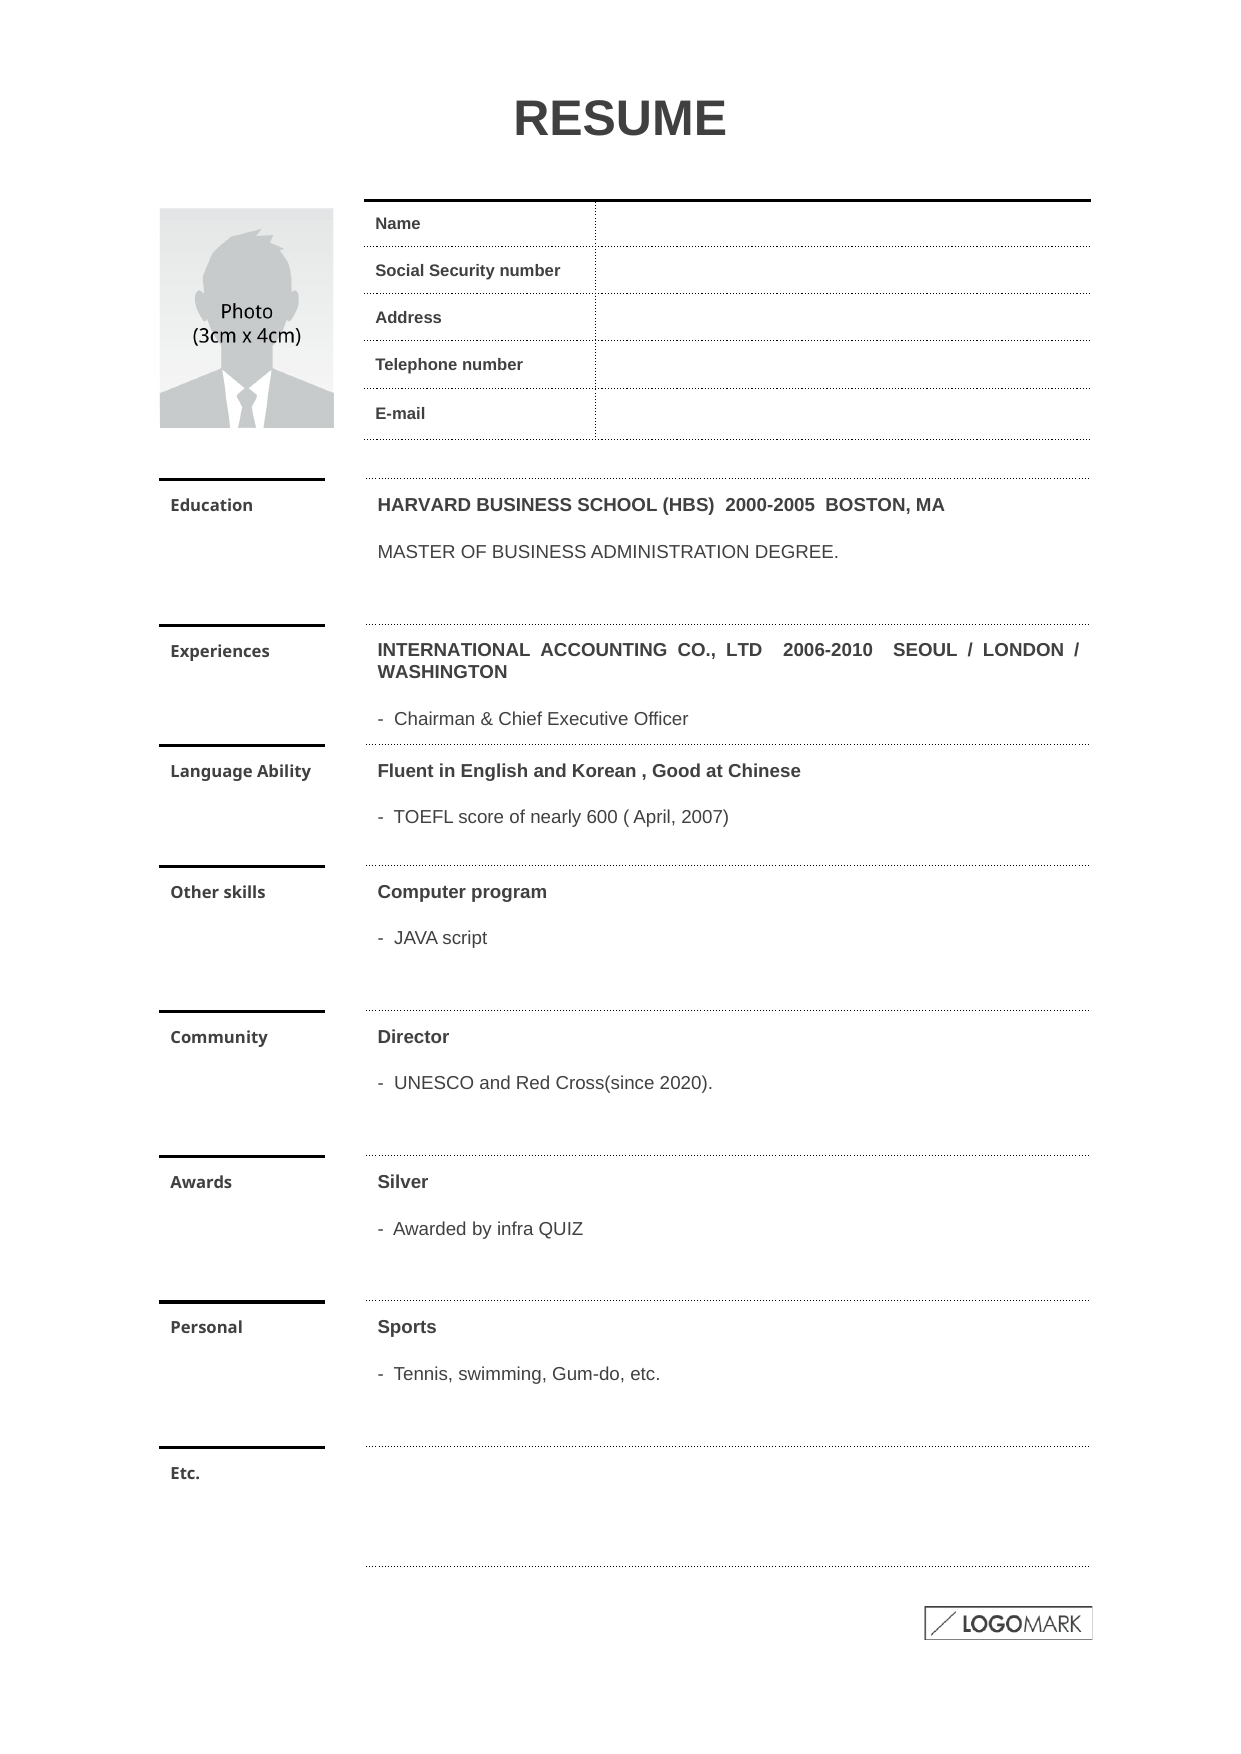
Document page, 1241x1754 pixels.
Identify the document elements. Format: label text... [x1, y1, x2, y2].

table_cell [325, 1155, 366, 1300]
picture [924, 1606, 1093, 1640]
table_cell International accounting co., ltd 2006-2010 seoul / LOndon / washington - Chairman & Chief Executive Officer [366, 624, 1091, 744]
table_cell [596, 293, 1091, 340]
table_cell Etc. [159, 1449, 325, 1566]
table_cell Personal [159, 1304, 325, 1446]
table_cell Experiences [159, 627, 325, 744]
table_cell [596, 340, 1091, 387]
table_cell [596, 388, 1091, 439]
table_cell Silver - Awarded by infra QUIZ [366, 1155, 1091, 1300]
table_cell [325, 1300, 366, 1446]
table_header [144, 199, 364, 439]
table_cell [325, 865, 366, 1010]
table_cell [366, 1446, 1091, 1566]
table_cell [596, 246, 1091, 293]
table_header Education [159, 481, 325, 623]
text RESUME [148, 89, 1092, 146]
table_header Name [364, 202, 596, 246]
table_header [325, 478, 366, 623]
table_cell [325, 1010, 366, 1155]
table_cell E-mail [364, 388, 596, 439]
table_cell [325, 624, 366, 744]
table_header [596, 202, 1091, 246]
table_cell Other skills [159, 868, 325, 1010]
table_header HARVARD BUSINESS SCHOOL (HBS) 2000-2005 bOSTON, ma Master of Business Administration degree. [366, 478, 1091, 623]
table_cell [325, 744, 366, 865]
table_cell Computer program - JAVA script [366, 865, 1091, 1010]
table_cell Community [159, 1013, 325, 1155]
table_cell Fluent in English and Korean , Good at Chinese - TOEFL score of nearly 600 ( April, 2007) [366, 744, 1091, 865]
table_cell Address [364, 293, 596, 340]
table_cell Telephone number [364, 340, 596, 387]
picture [152, 200, 341, 437]
table_cell Awards [159, 1158, 325, 1300]
table_cell Social Security number [364, 246, 596, 293]
table_cell [325, 1446, 366, 1566]
table_cell Language Ability [159, 747, 325, 865]
table_cell Director - UNESCO and Red Cross(since 2020). [366, 1010, 1091, 1155]
table_cell Sports - Tennis, swimming, Gum-do, etc. [366, 1300, 1091, 1446]
